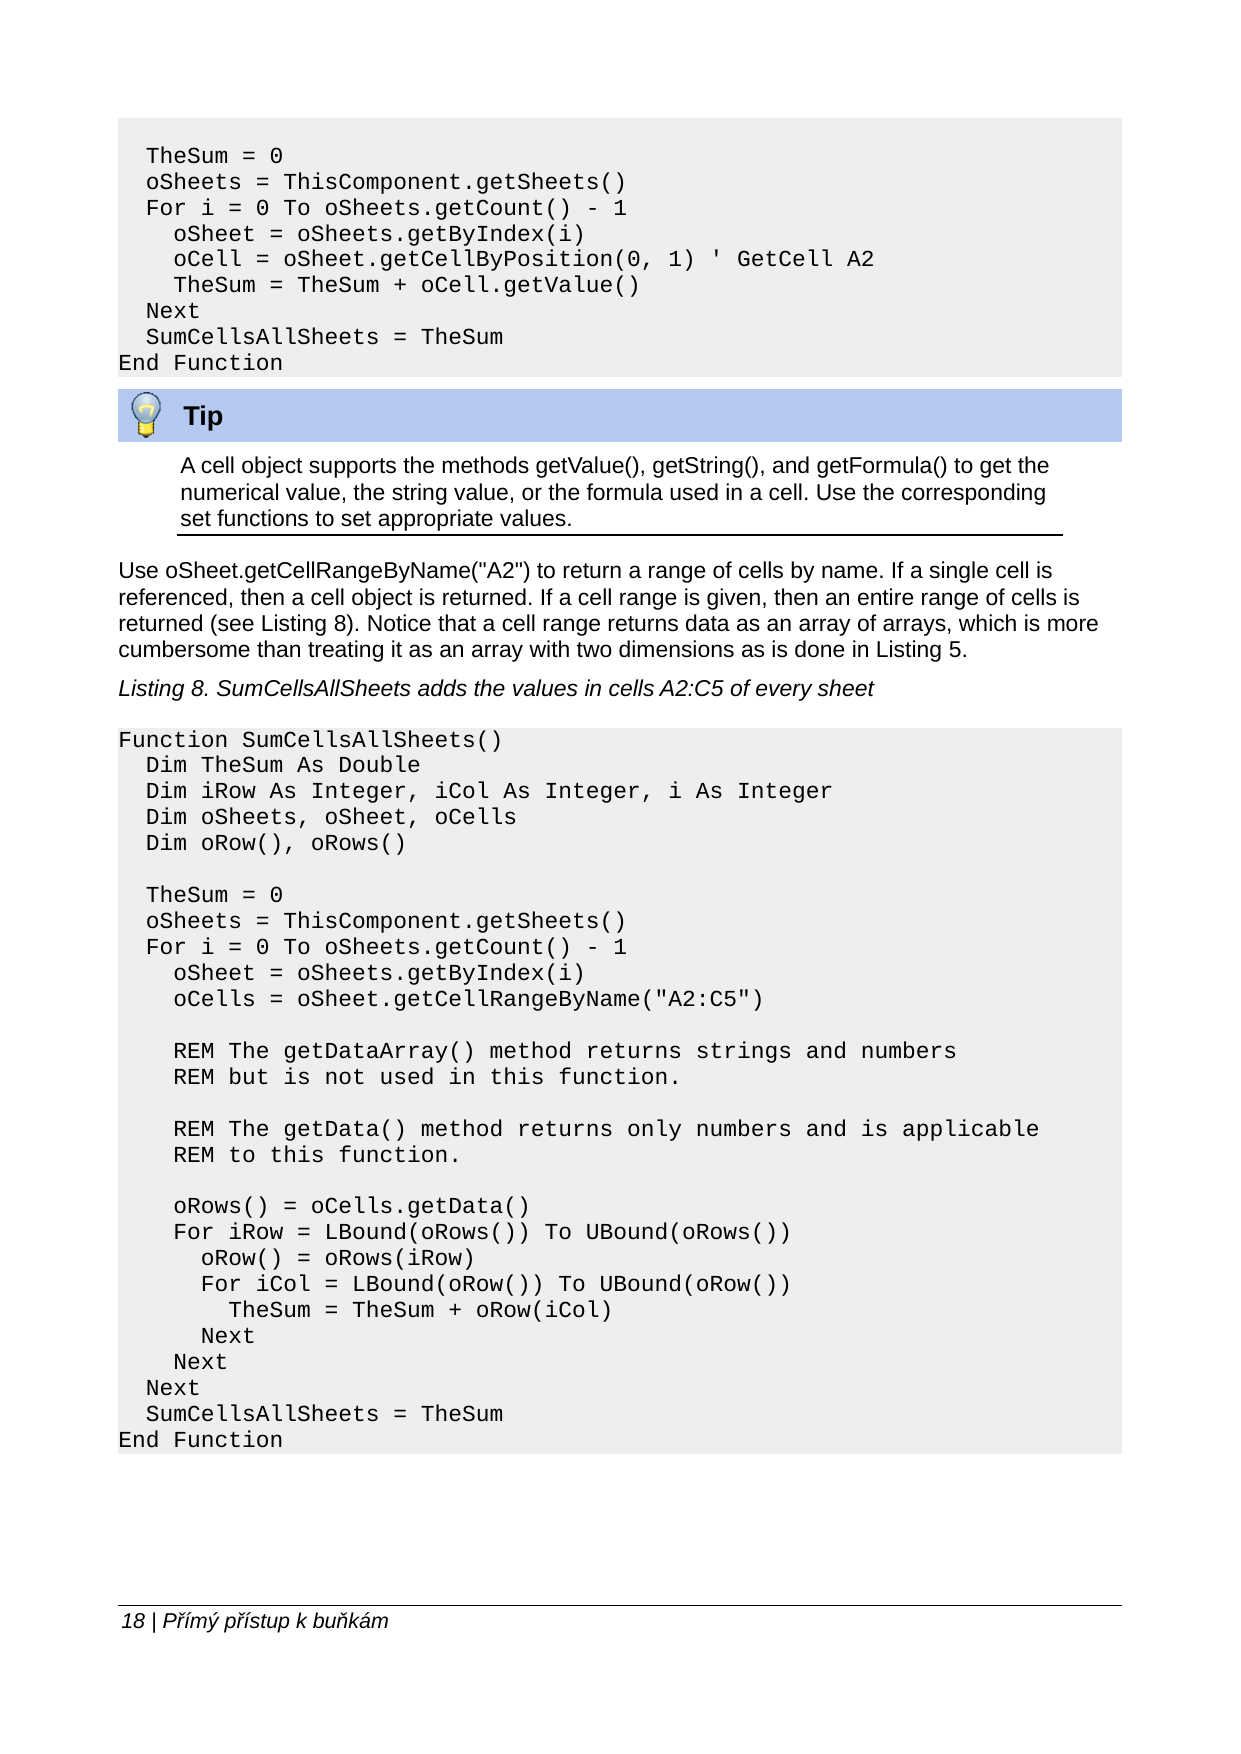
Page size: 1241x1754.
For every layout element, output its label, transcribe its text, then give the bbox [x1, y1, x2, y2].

text A cell object supports the methods getValue(), getString(), and getFormula() to get the numerical value, the string value, or the formula used in a cell. Use the corresponding set functions to set appropriate values. [177, 449, 1063, 534]
text Function SumCellsAllSheets() Dim TheSum As Double Dim iRow As Integer, iCol As Integer, i As Integer Dim oSheets, oSheet, oCells Dim oRow(), oRows() TheSum = 0 oSheets = ThisComponent.getSheets() For i = 0 To oSheets.getCount() - 1 oSheet = oSheets.getByIndex(i) oCells = oSheet.getCellRangeByName("A2:C5") REM The getDataArray() method returns strings and numbers REM but is not used in this function. REM The getData() method returns only numbers and is applicable REM to this function. oRows() = oCells.getData() For iRow = LBound(oRows()) To UBound(oRows()) oRow() = oRows(iRow) For iCol = LBound(oRow()) To UBound(oRow()) TheSum = TheSum + oRow(iCol) Next Next Next SumCellsAllSheets = TheSum End Function [118, 728, 1122, 1454]
text Use oSheet.getCellRangeByName("A2") to return a range of cells by name. If a single cell is referenced, then a cell object is returned. If a cell range is given, then an entire range of cells is returned (see Listing 8). Notice that a cell range returns data as an array of arrays, which is more cumbersome than treating it as an array with two dimensions as is done in Listing 5. [118, 557, 1122, 663]
picture [119, 390, 170, 441]
subtitle Tip [118, 389, 1122, 442]
text Listing 8. SumCellsAllSheets adds the values in cells A2:C5 of every sheet [118, 675, 1122, 702]
text TheSum = 0 oSheets = ThisComponent.getSheets() For i = 0 To oSheets.getCount() - 1 oSheet = oSheets.getByIndex(i) oCell = oSheet.getCellByPosition(0, 1) ' GetCell A2 TheSum = TheSum + oCell.getValue() Next SumCellsAllSheets = TheSum End Function [118, 118, 1122, 377]
